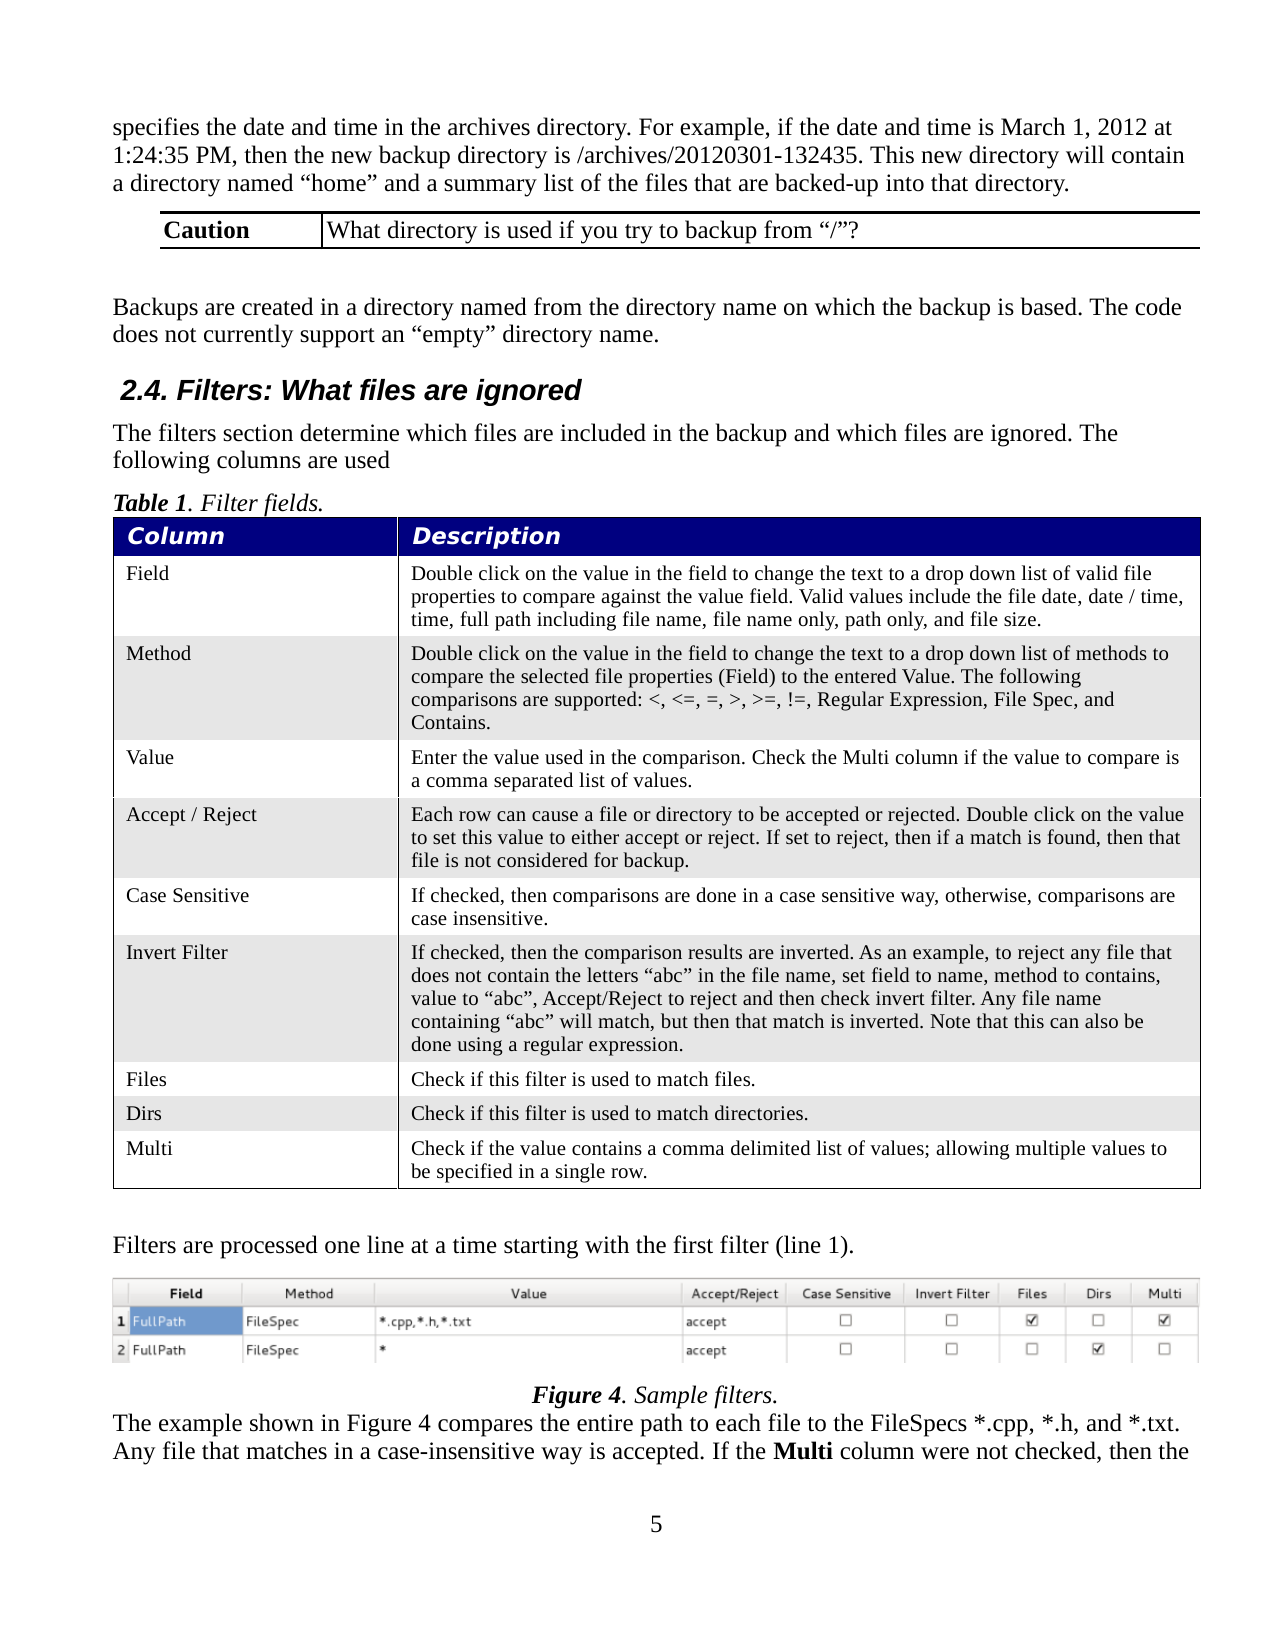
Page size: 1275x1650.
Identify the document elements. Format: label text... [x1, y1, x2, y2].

table_cell Check if this filter is used to match files. [399, 1062, 1200, 1096]
text Table 1. Filter fields. [112, 489, 1200, 517]
table_header Caution [160, 214, 321, 247]
table_cell Invert Filter [114, 935, 397, 1062]
table_header What directory is used if you try to backup from “/”? [323, 214, 1200, 247]
table_cell Check if this filter is used to match directories. [399, 1096, 1200, 1131]
table_cell Value [114, 740, 397, 797]
subtitle Filters: What files are ignored [112, 373, 1200, 406]
text Figure 4. Sample filters. [112, 1381, 1200, 1409]
table_cell Each row can cause a file or directory to be accepted or rejected. Double click on the value to set this value to either accept or reject. If set to reject, then if a match is found, then that file is not considered for backup. [399, 798, 1200, 878]
text Filters are processed one line at a time starting with the first filter (line 1). [112, 1231, 1200, 1259]
table_cell If checked, then comparisons are done in a case sensitive way, otherwise, comparisons are case insensitive. [399, 878, 1200, 935]
table_header Description [399, 518, 1200, 556]
table_cell Multi [114, 1131, 397, 1188]
text The filters section determine which files are included in the backup and which files are ignored. The following columns are used [112, 418, 1200, 474]
text The example shown in Figure 4 compares the entire path to each file to the FileSpecs *.cpp, *.h, and *.txt. Any file that matches in a case-insensitive way is accepted. If the Multi column were not checked, then the [112, 1409, 1200, 1465]
table_cell Dirs [114, 1096, 397, 1131]
text specifies the date and time in the archives directory. For example, if the date and time is March 1, 2012 at 1:24:35 PM, then the new backup directory is /archives/20120301-132435. This new directory will contain a directory named “home” and a summary list of the files that are backed-up into that directory. [112, 112, 1200, 197]
table_cell Enter the value used in the comparison. Check the Multi column if the value to compare is a comma separated list of values. [399, 740, 1200, 797]
table_cell Check if the value contains a comma delimited list of values; allowing multiple values to be specified in a single row. [399, 1131, 1200, 1188]
picture [112, 1277, 1200, 1363]
table_cell Double click on the value in the field to change the text to a drop down list of valid file properties to compare against the value field. Valid values include the file date, date / time, time, full path including file name, file name only, path only, and file size. [399, 556, 1200, 636]
text Backups are created in a directory named from the directory name on which the backup is based. The code does not currently support an “empty” directory name. [112, 292, 1200, 348]
table_cell Method [114, 636, 397, 740]
table_cell Field [114, 556, 397, 636]
table_cell Accept / Reject [114, 798, 397, 878]
table_cell Files [114, 1062, 397, 1096]
table_cell Case Sensitive [114, 878, 397, 935]
table_cell If checked, then the comparison results are inverted. As an example, to reject any file that does not contain the letters “abc” in the file name, set field to name, method to contains, value to “abc”, Accept/Reject to reject and then check invert filter. Any file name containing “abc” will match, but then that match is inverted. Note that this can also be done using a regular expression. [399, 935, 1200, 1062]
table_header Column [114, 518, 397, 556]
table_cell Double click on the value in the field to change the text to a drop down list of methods to compare the selected file properties (Field) to the entered Value. The following comparisons are supported: <, <=, =, >, >=, !=, Regular Expression, File Spec, and Contains. [399, 636, 1200, 740]
